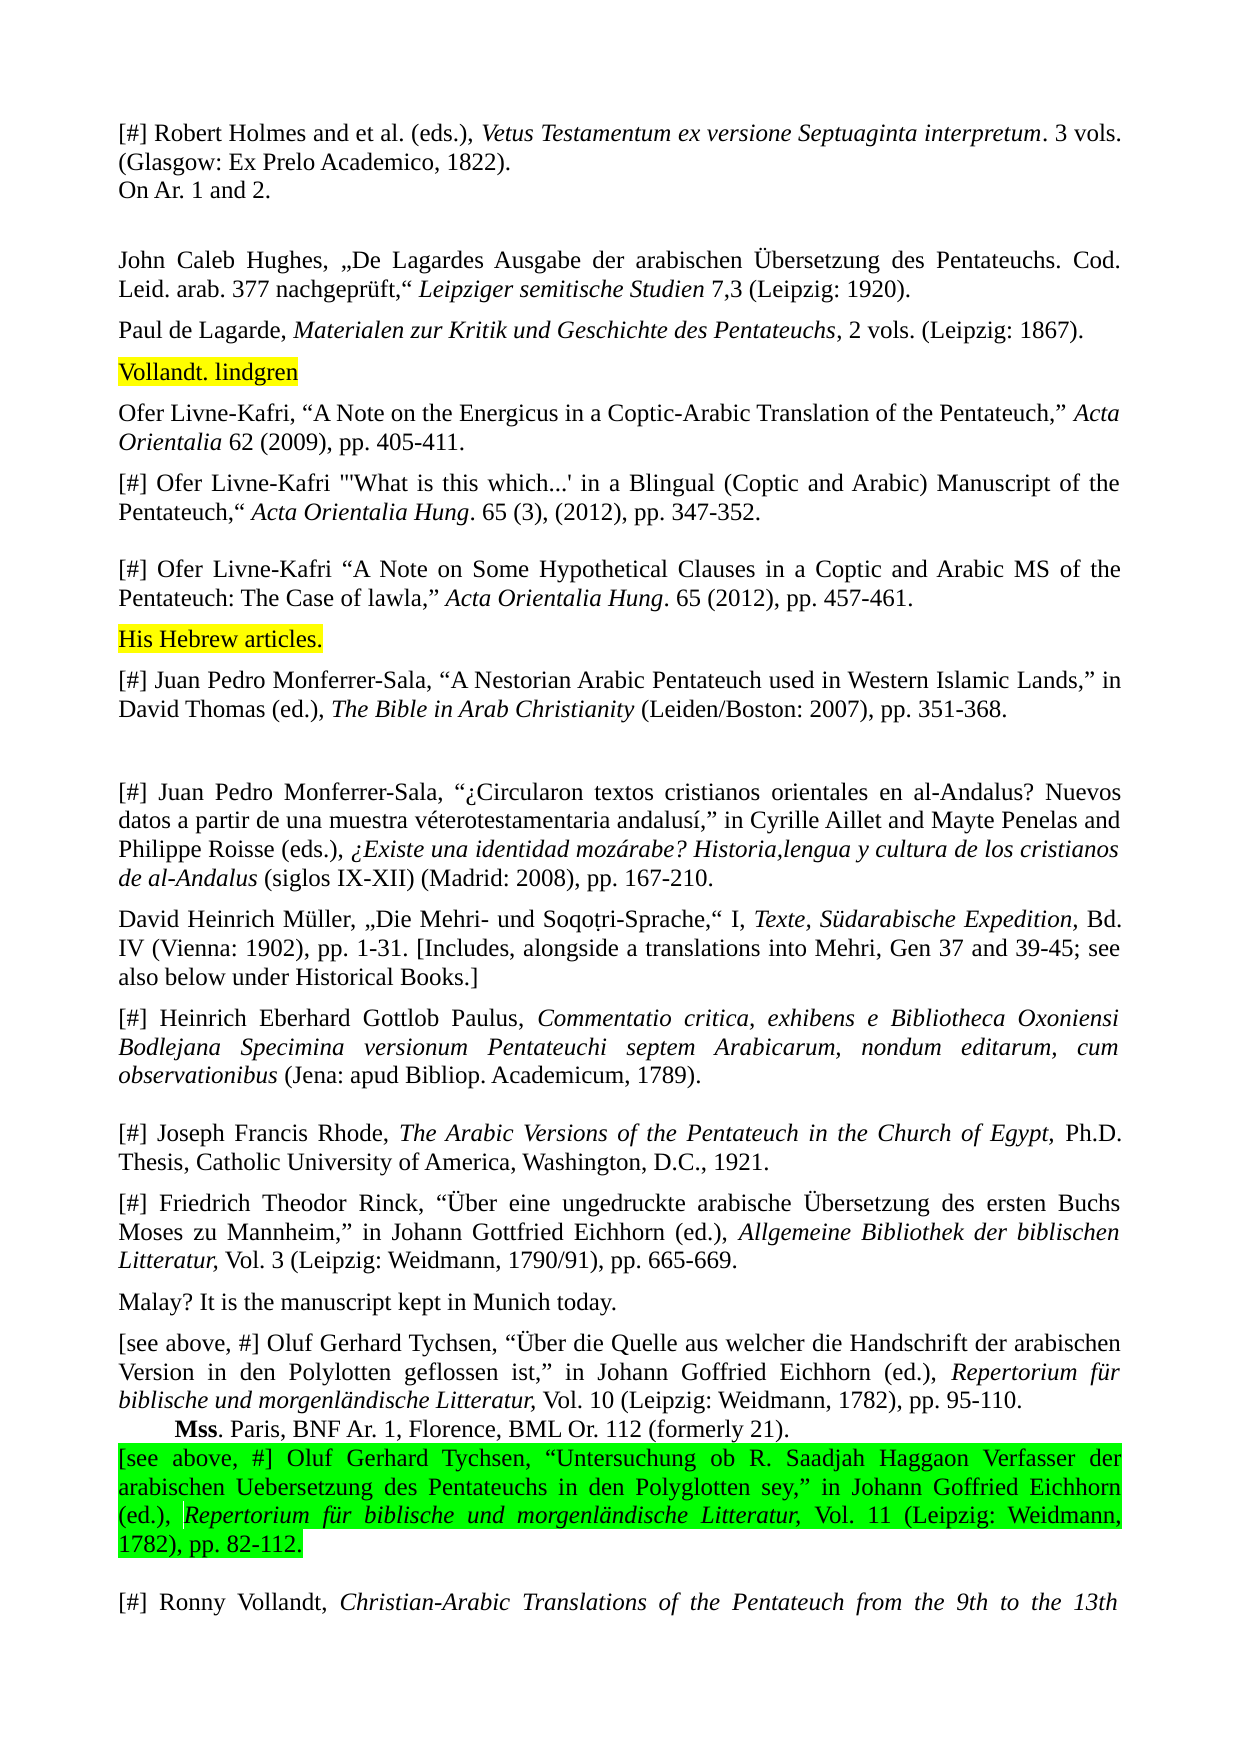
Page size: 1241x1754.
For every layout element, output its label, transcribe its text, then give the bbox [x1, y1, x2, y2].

text David Heinrich Müller, „Die Mehri- und Soqoṭri-Sprache,“ I, Texte, Südarabische Expedition, Bd. IV (Vienna: 1902), pp. 1-31. [Includes, alongside a translations into Mehri, Gen 37 and 39-45; see also below under Historical Books.] [118, 904, 1122, 991]
text [#] Robert Holmes and et al. (eds.), Vetus Testamentum ex versione Septuaginta interpretum. 3 vols. (Glasgow: Ex Prelo Academico, 1822). [118, 118, 1122, 176]
text [#] Juan Pedro Monferrer-Sala, “¿Circularon textos cristianos orientales en al-Andalus? Nuevos datos a partir de una muestra véterotestamentaria andalusí,” in Cyrille Aillet and Mayte Penelas and Philippe Roisse (eds.), ¿Existe una identidad mozárabe? Historia,lengua y cultura de los cristianos de al-Andalus (siglos IX-XII) (Madrid: 2008), pp. 167-210. [118, 777, 1122, 892]
text Paul de Lagarde, Materialen zur Kritik und Geschichte des Pentateuchs, 2 vols. (Leipzig: 1867). [118, 316, 1122, 344]
text [see above, #] Oluf Gerhard Tychsen, “Untersuchung ob R. Saadjah Haggaon Verfasser der arabischen Uebersetzung des Pentateuchs in den Polyglotten sey,” in Johann Goffried Eichhorn (ed.), Repertorium für biblische und morgenländische Litteratur, Vol. 11 (Leipzig: Weidmann, 1782), pp. 82-112. [118, 1443, 1122, 1558]
text [#] Heinrich Eberhard Gottlob Paulus, Commentatio critica, exhibens e Bibliotheca Oxoniensi Bodlejana Specimina versionum Pentateuchi septem Arabicarum, nondum editarum, cum observationibus (Jena: apud Bibliop. Academicum, 1789). [118, 1003, 1122, 1089]
text [#] Friedrich Theodor Rinck, “Über eine ungedruckte arabische Übersetzung des ersten Buchs Moses zu Mannheim,” in Johann Gottfried Eichhorn (ed.), Allgemeine Bibliothek der biblischen Litteratur, Vol. 3 (Leipzig: Weidmann, 1790/91), pp. 665-669. [118, 1188, 1122, 1274]
text Mss. Paris, BNF Ar. 1, Florence, BML Or. 112 (formerly 21). [174, 1414, 1122, 1443]
text On Ar. 1 and 2. [118, 176, 1122, 204]
text Vollandt. lindgren [118, 357, 1122, 386]
text Ofer Livne-Kafri, “A Note on the Energicus in a Coptic-Arabic Translation of the Pentateuch,” Acta Orientalia 62 (2009), pp. 405-411. [118, 398, 1122, 456]
text [see above, #] Oluf Gerhard Tychsen, “Über die Quelle aus welcher die Handschrift der arabischen Version in den Polylotten geflossen ist,” in Johann Goffried Eichhorn (ed.), Repertorium für biblische und morgenländische Litteratur, Vol. 10 (Leipzig: Weidmann, 1782), pp. 95-110. [118, 1328, 1122, 1414]
text John Caleb Hughes, „De Lagardes Ausgabe der arabischen Übersetzung des Pentateuchs. Cod. Leid. arab. 377 nachgeprüft,“ Leipziger semitische Studien 7,3 (Leipzig: 1920). [118, 246, 1122, 303]
text [#] Ofer Livne-Kafri "'What is this which...' in a Blingual (Coptic and Arabic) Manuscript of the Pentateuch,“ Acta Orientalia Hung. 65 (3), (2012), pp. 347-352. [118, 468, 1122, 526]
text [#] Juan Pedro Monferrer-Sala, “A Nestorian Arabic Pentateuch used in Western Islamic Lands,” in David Thomas (ed.), The Bible in Arab Christianity (Leiden/Boston: 2007), pp. 351-368. [118, 666, 1122, 723]
text His Hebrew articles. [118, 624, 1122, 653]
text [#] Ofer Livne-Kafri “A Note on Some Hypothetical Clauses in a Coptic and Arabic MS of the Pentateuch: The Case of lawla,” Acta Orientalia Hung. 65 (2012), pp. 457-461. [118, 554, 1122, 612]
text [#] Joseph Francis Rhode, The Arabic Versions of the Pentateuch in the Church of Egypt, Ph.D. Thesis, Catholic University of America, Washington, D.C., 1921. [118, 1118, 1122, 1176]
text Malay? It is the manuscript kept in Munich today. [118, 1287, 1122, 1316]
text [#] Ronny Vollandt, Christian-Arabic Translations of the Pentateuch from the 9th to the 13th [118, 1587, 1122, 1616]
